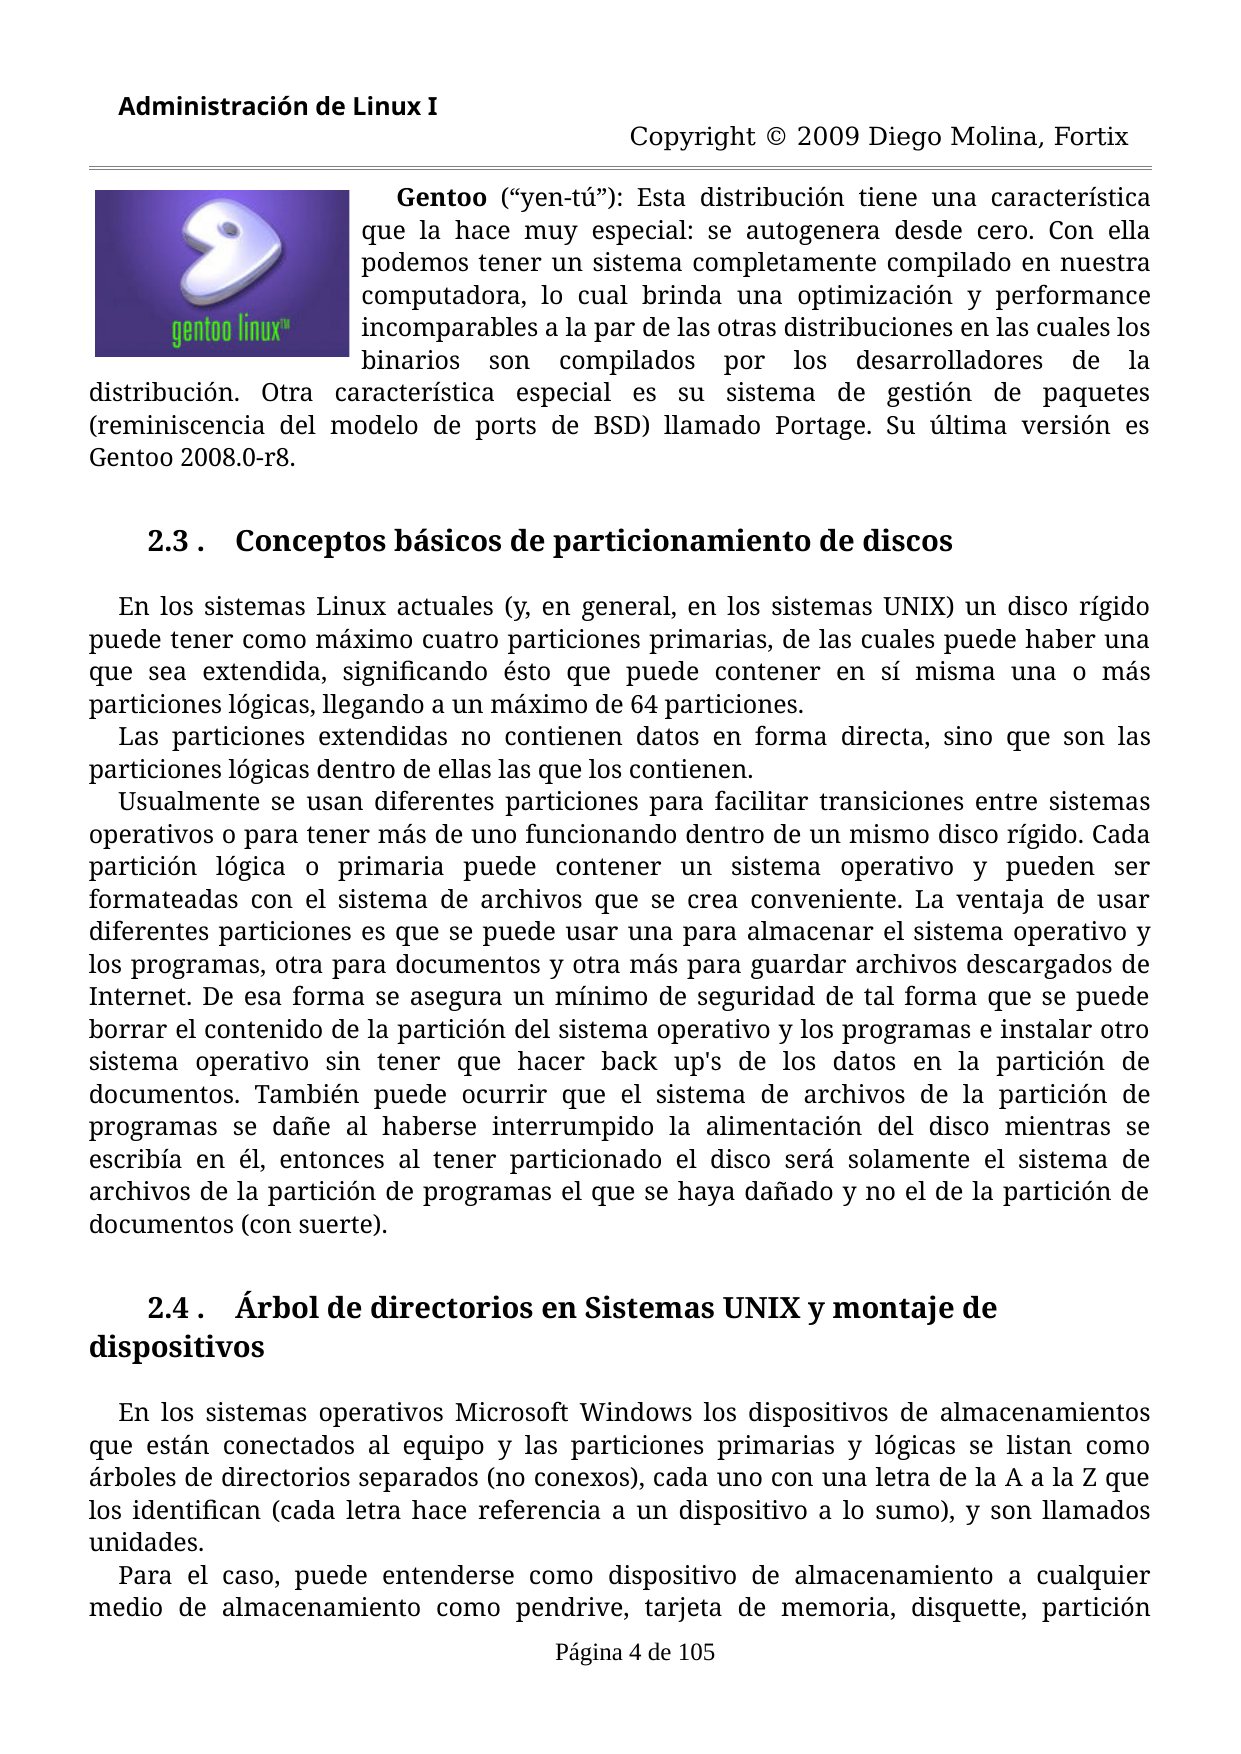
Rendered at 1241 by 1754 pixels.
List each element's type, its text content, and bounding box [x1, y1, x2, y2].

text Para el caso, puede entenderse como dispositivo de almacenamiento a cualquier medio de almacenamiento como pendrive, tarjeta de memoria, disquette, partición [88, 1558, 1152, 1623]
text Gentoo (“yen-tú”): Esta distribución tiene una característica que la hace muy especial: se autogenera desde cero. Con ella podemos tener un sistema completamente compilado en nuestra computadora, lo cual brinda una optimización y performance incomparables a la par de las otras distribuciones en las cuales los binarios son compilados por los desarrolladores de la distribución. Otra característica especial es su sistema de gestión de paquetes (reminiscencia del modelo de ports de BSD) llamado Portage. Su última versión es Gentoo 2008.0-r8. [88, 181, 1152, 473]
subtitle Árbol de directorios en Sistemas UNIX y montaje de dispositivos [88, 1287, 1152, 1366]
text En los sistemas operativos Microsoft Windows los dispositivos de almacenamientos que están conectados al equipo y las particiones primarias y lógicas se listan como árboles de directorios separados (no conexos), cada uno con una letra de la A a la Z que los identifican (cada letra hace referencia a un dispositivo a lo sumo), y son llamados unidades. [88, 1396, 1152, 1558]
text En los sistemas Linux actuales (y, en general, en los sistemas UNIX) un disco rígido puede tener como máximo cuatro particiones primarias, de las cuales puede haber una que sea extendida, significando ésto que puede contener en sí misma una o más particiones lógicas, llegando a un máximo de 64 particiones. [88, 589, 1152, 719]
text Las particiones extendidas no contienen datos en forma directa, sino que son las particiones lógicas dentro de ellas las que los contienen. [88, 719, 1152, 784]
subtitle Conceptos básicos de particionamiento de discos [88, 520, 1152, 560]
text Usualmente se usan diferentes particiones para facilitar transiciones entre sistemas operativos o para tener más de uno funcionando dentro de un mismo disco rígido. Cada partición lógica o primaria puede contener un sistema operativo y pueden ser formateadas con el sistema de archivos que se crea conveniente. La ventaja de usar diferentes particiones es que se puede usar una para almacenar el sistema operativo y los programas, otra para documentos y otra más para guardar archivos descargados de Internet. De esa forma se asegura un mínimo de seguridad de tal forma que se puede borrar el contenido de la partición del sistema operativo y los programas e instalar otro sistema operativo sin tener que hacer back up's de los datos en la partición de documentos. También puede ocurrir que el sistema de archivos de la partición de programas se dañe al haberse interrumpido la alimentación del disco mientras se escribía en él, entonces al tener particionado el disco será solamente el sistema de archivos de la partición de programas el que se haya dañado y no el de la partición de documentos (con suerte). [88, 784, 1152, 1239]
picture [95, 190, 350, 357]
